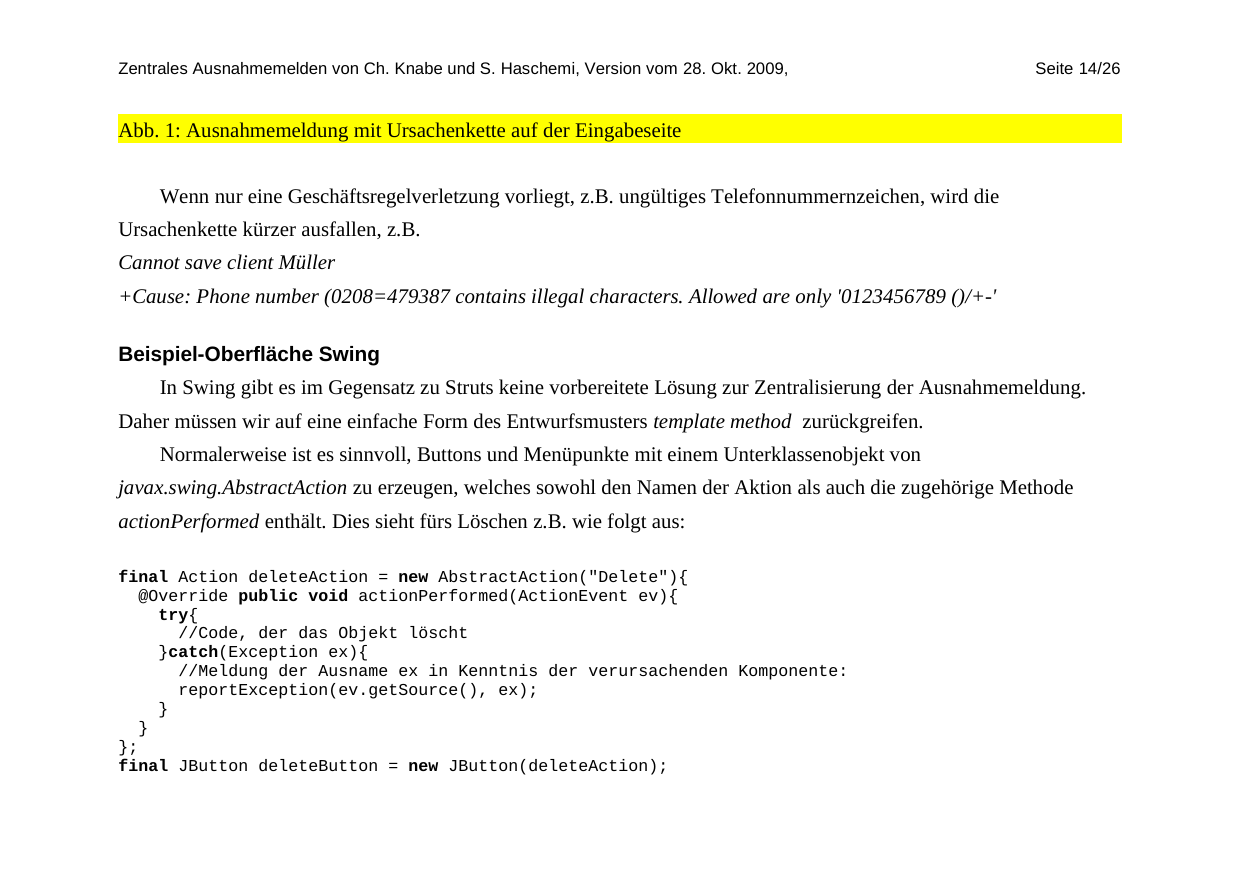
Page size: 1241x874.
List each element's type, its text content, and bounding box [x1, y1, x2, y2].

text //Meldung der Ausname ex in Kenntnis der verursachenden Komponente: [118, 663, 1122, 682]
text final Action deleteAction = new AbstractAction("Delete"){ [118, 568, 1122, 587]
text Wenn nur eine Geschäftsregelverletzung vorliegt, z.B. ungültiges Telefonnummernzeichen, wird die Ursachenkette kürzer ausfallen, z.B. Cannot save client Müller +Cause: Phone number (0208=479387 contains illegal characters. Allowed are only '0123456789 ()/+-' [118, 176, 1122, 310]
text final JButton deleteButton = new JButton(deleteAction); [118, 758, 1122, 777]
text reportException(ev.getSource(), ex); [118, 682, 1122, 701]
text }catch(Exception ex){ [118, 644, 1122, 663]
text }; [118, 739, 1122, 758]
text @Override public void actionPerformed(ActionEvent ev){ [118, 587, 1122, 606]
text In Swing gibt es im Gegensatz zu Struts keine vorbereitete Lösung zur Zentralisierung der Ausnahmemeldung. Daher müssen wir auf eine einfache Form des Entwurfsmusters template method zurückgreifen. [118, 368, 1122, 435]
text Abb. 1: Ausnahmemeldung mit Ursachenkette auf der Eingabeseite [118, 114, 1122, 143]
text try{ [118, 606, 1122, 625]
text //Code, der das Objekt löscht [118, 625, 1122, 644]
text } [118, 701, 1122, 720]
text } [118, 720, 1122, 739]
text Beispiel-Oberfläche Swing [118, 335, 1122, 368]
text Normalerweise ist es sinnvoll, Buttons und Menüpunkte mit einem Unterklassenobjekt von javax.swing.AbstractAction zu erzeugen, welches sowohl den Namen der Aktion als auch die zugehörige Methode actionPerformed enthält. Dies sieht fürs Löschen z.B. wie folgt aus: [118, 435, 1122, 535]
